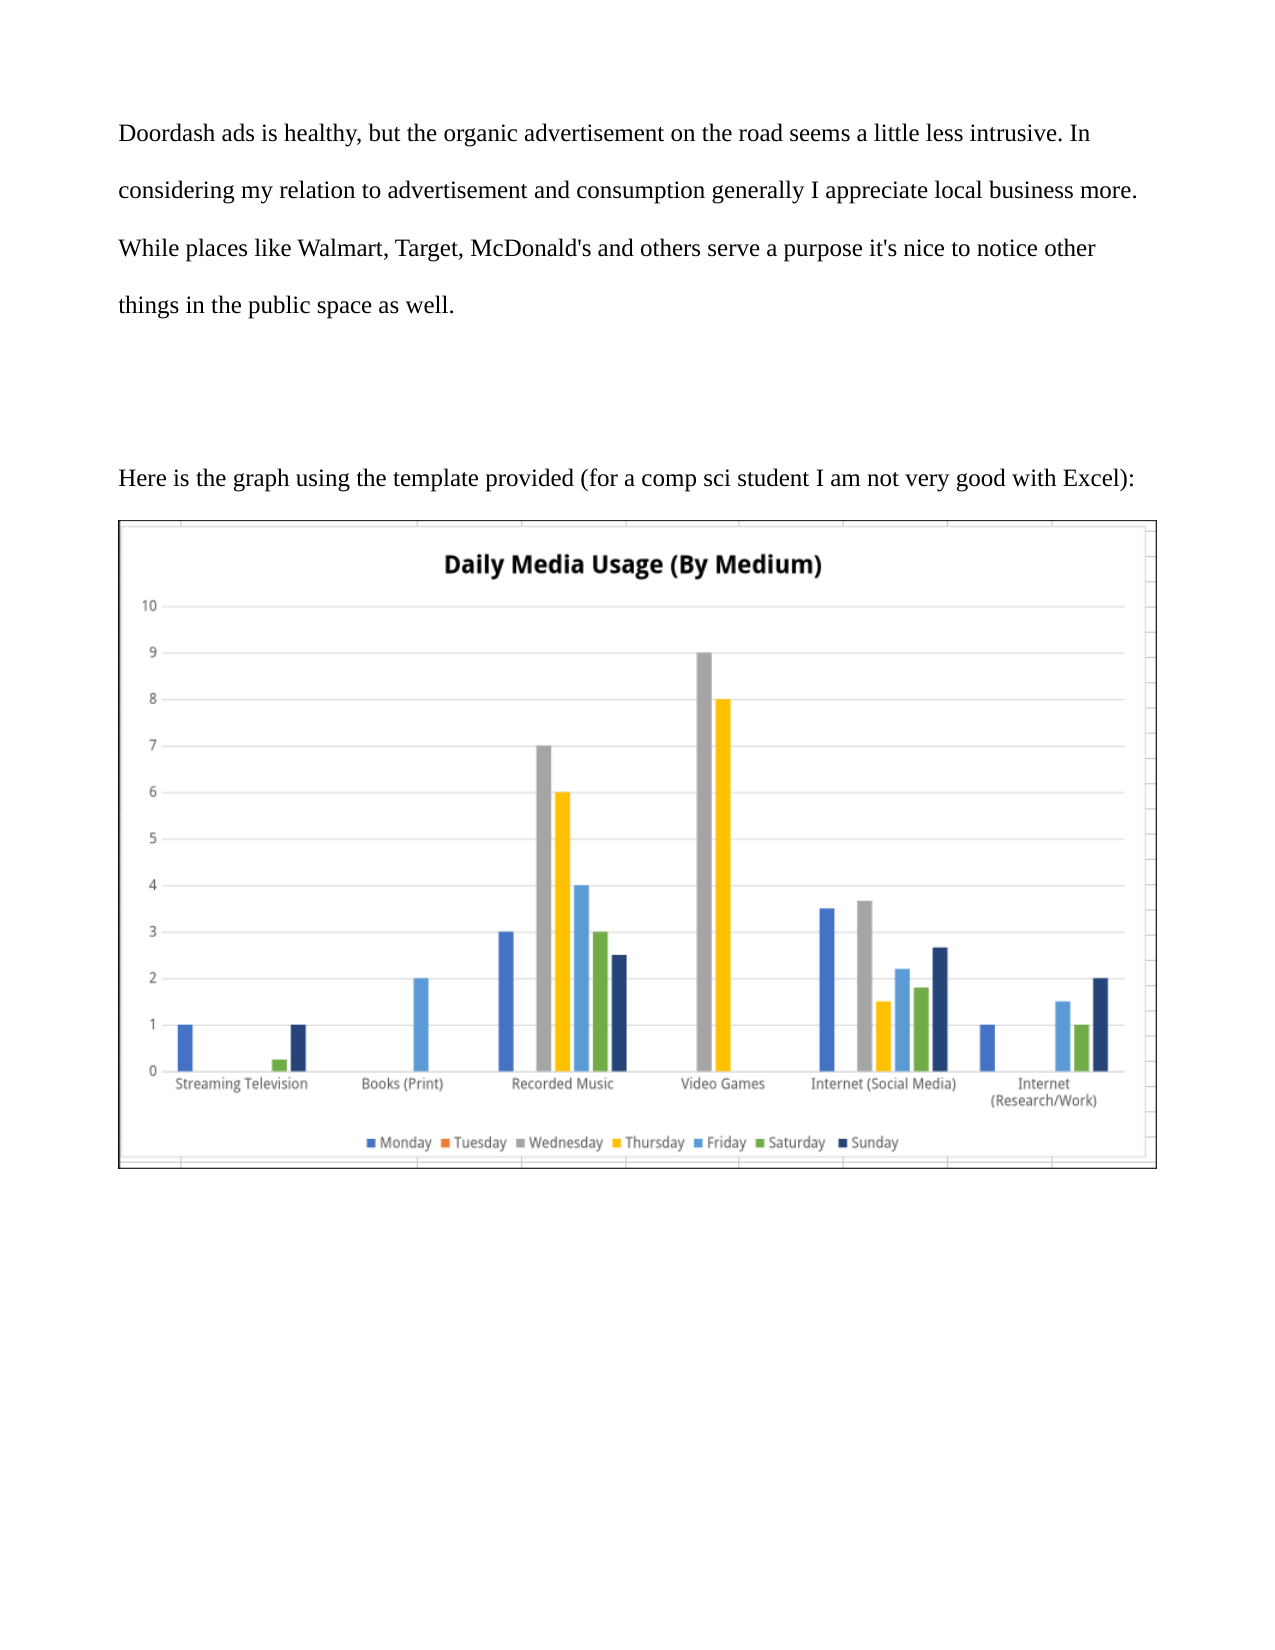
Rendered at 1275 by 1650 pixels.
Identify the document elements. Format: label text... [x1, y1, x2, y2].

text Here is the graph using the template provided (for a comp sci student I am not very good with Excel): [118, 463, 1157, 492]
picture [118, 520, 1157, 1169]
text Doordash ads is healthy, but the organic advertisement on the road seems a little less intrusive. In considering my relation to advertisement and consumption generally I appreciate local business more. While places like Walmart, Target, McDonald's and others serve a purpose it's nice to notice other things in the public space as well. [118, 118, 1157, 319]
